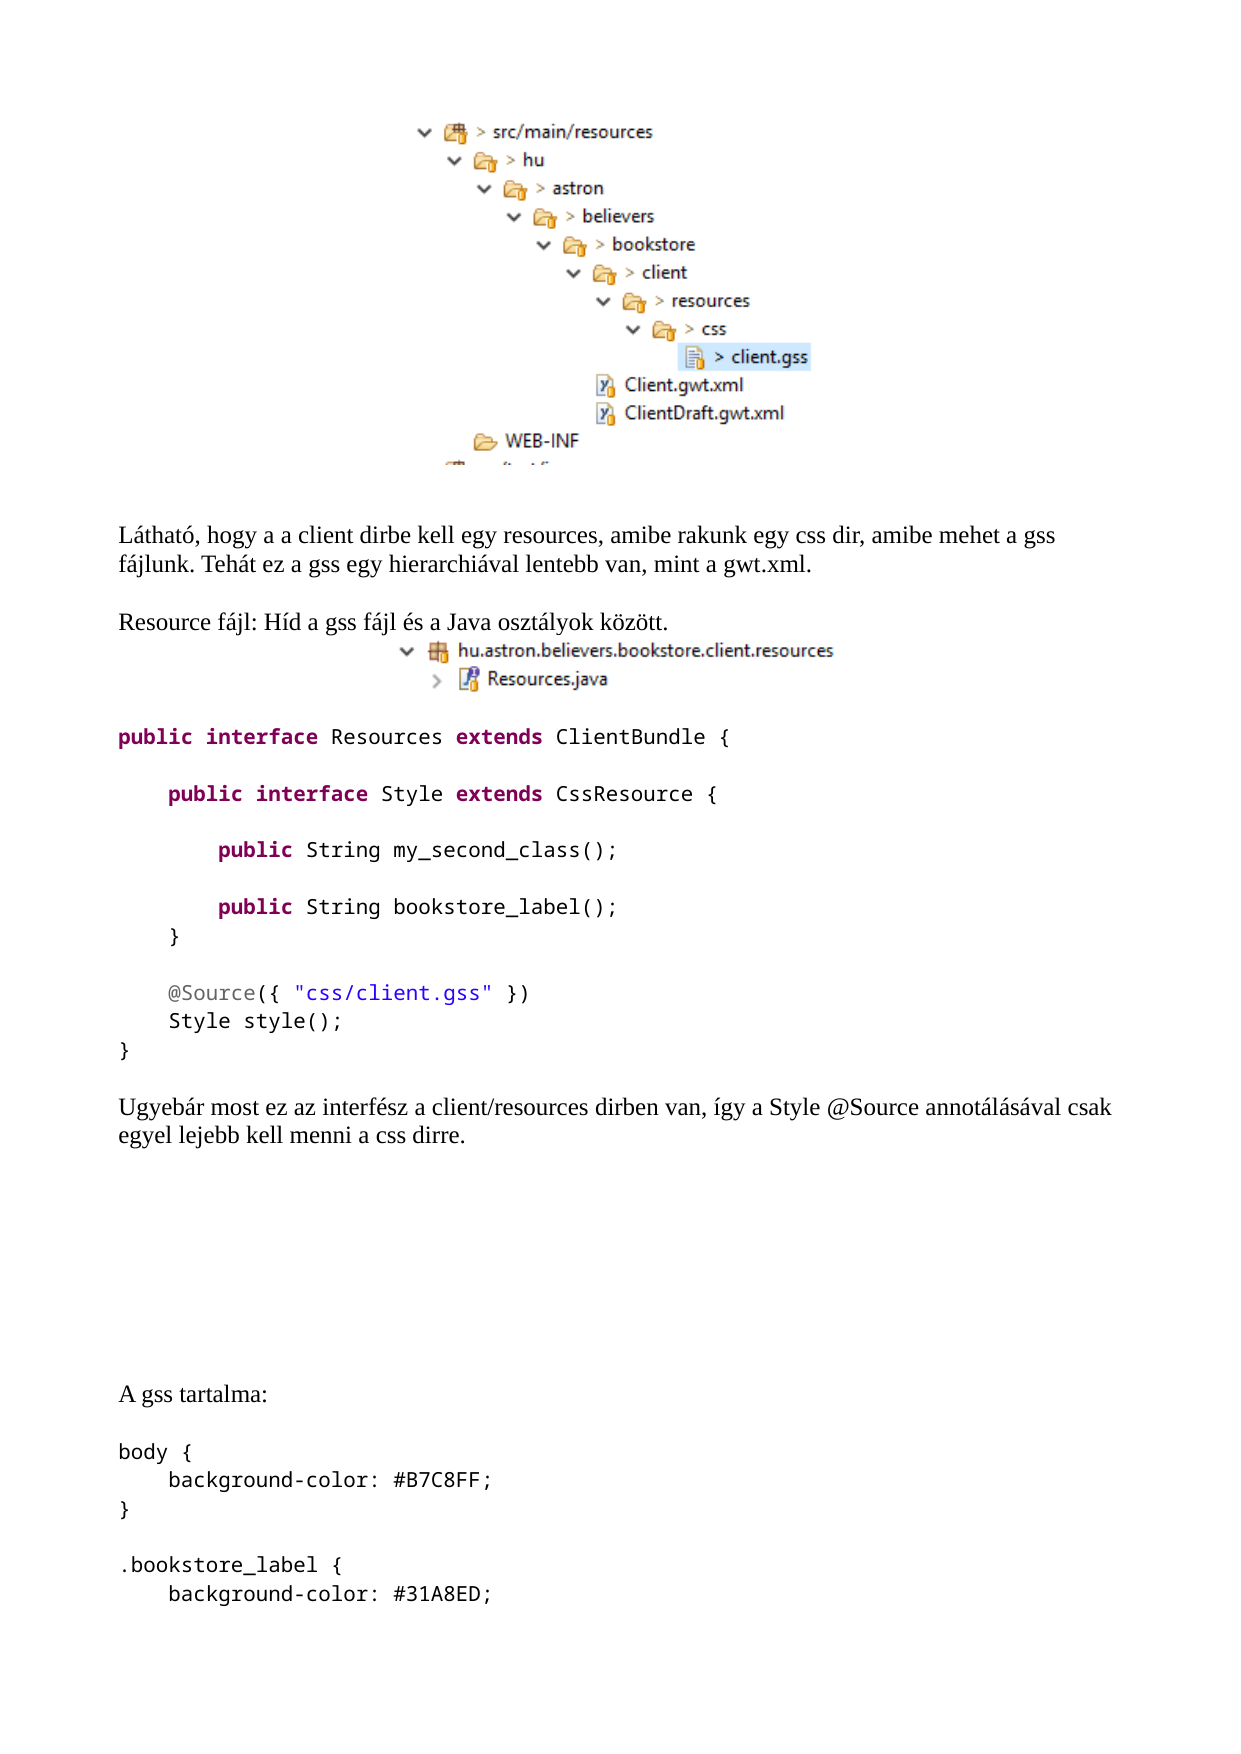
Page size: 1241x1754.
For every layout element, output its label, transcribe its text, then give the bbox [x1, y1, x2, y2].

text .bookstore_label { [118, 1551, 1122, 1579]
text } [118, 1494, 1122, 1522]
text public interface Style extends CssResource { [118, 779, 1122, 807]
text Ugyebár most ez az interfész a client/resources dirben van, így a Style @Source annotálásával csak egyel lejebb kell menni a css dirre. [118, 1092, 1122, 1149]
text } [118, 1035, 1122, 1063]
text Style style(); [118, 1006, 1122, 1035]
text public interface Resources extends ClientBundle { [118, 722, 1122, 750]
text A gss tartalma: [118, 1379, 1122, 1408]
text Resource fájl: Híd a gss fájl és a Java osztályok között. [118, 607, 1122, 636]
text public String my_second_class(); [118, 836, 1122, 864]
text background-color: #B7C8FF; [118, 1465, 1122, 1494]
text public String bookstore_label(); [118, 892, 1122, 921]
text background-color: #31A8ED; [118, 1579, 1122, 1607]
text @Source({ "css/client.gss" }) [118, 978, 1122, 1006]
text Látható, hogy a a client dirbe kell egy resources, amibe rakunk egy css dir, amibe mehet a gss fájlunk. Tehát ez a gss egy hierarchiával lentebb van, mint a gwt.xml. [118, 521, 1122, 578]
picture [386, 635, 854, 695]
text body { [118, 1437, 1122, 1465]
text } [118, 921, 1122, 949]
picture [410, 118, 830, 465]
